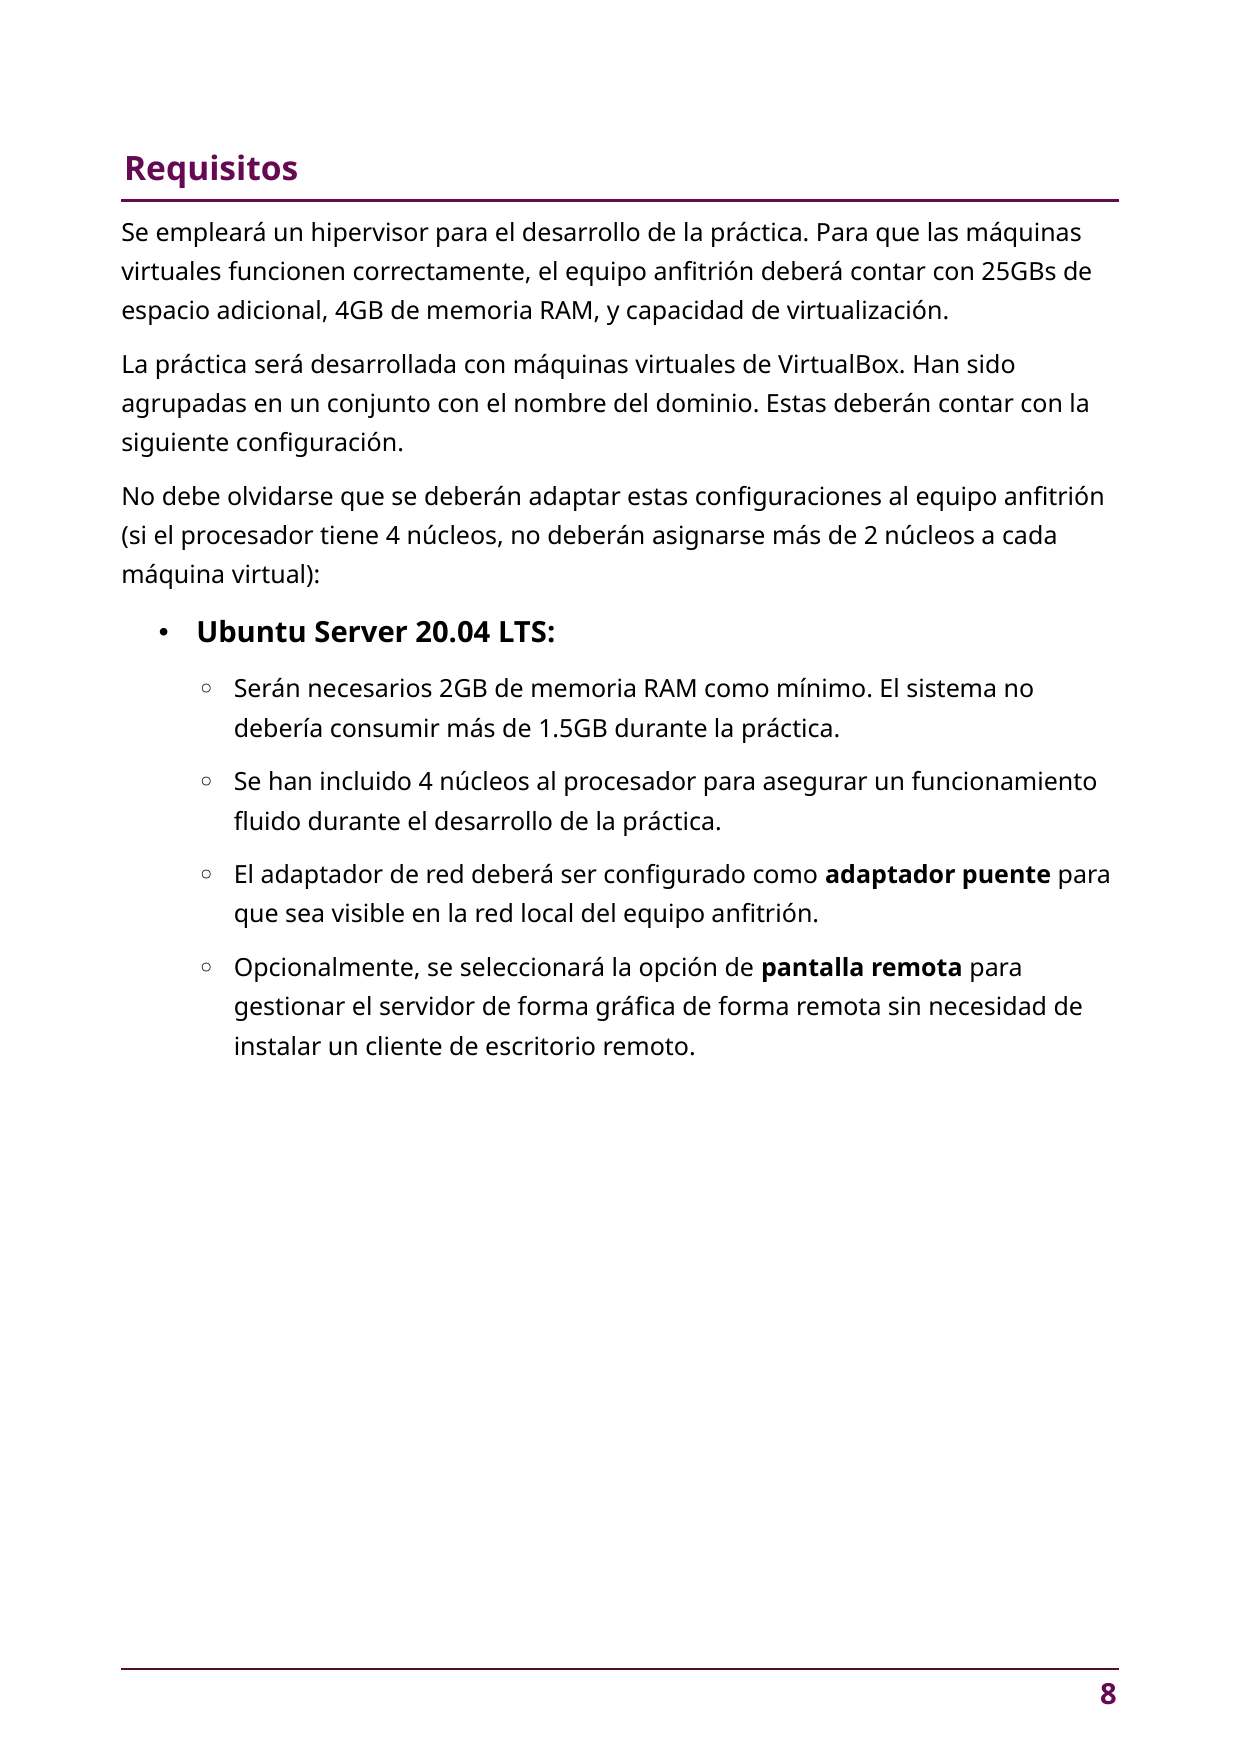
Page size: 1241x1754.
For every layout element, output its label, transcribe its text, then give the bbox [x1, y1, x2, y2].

text La práctica será desarrollada con máquinas virtuales de VirtualBox. Han sido agrupadas en un conjunto con el nombre del dominio. Estas deberán contar con la siguiente configuración. [121, 347, 1119, 459]
text No debe olvidarse que se deberán adaptar estas configuraciones al equipo anfitrión (si el procesador tiene 4 núcleos, no deberán asignarse más de 2 núcleos a cada máquina virtual): [121, 479, 1119, 591]
list El adaptador de red deberá ser configurado como adaptador puente para que sea visible en la red local del equipo anfitrión. [196, 857, 1119, 930]
list Se han incluido 4 núcleos al procesador para asegurar un funcionamiento fluido durante el desarrollo de la práctica. [196, 764, 1119, 837]
subtitle Requisitos [121, 142, 1119, 199]
list Ubuntu Server 20.04 LTS: [158, 611, 1119, 651]
list Opcionalmente, se seleccionará la opción de pantalla remota para gestionar el servidor de forma gráfica de forma remota sin necesidad de instalar un cliente de escritorio remoto. [196, 950, 1119, 1062]
list Serán necesarios 2GB de memoria RAM como mínimo. El sistema no debería consumir más de 1.5GB durante la práctica. [196, 671, 1119, 744]
text Se empleará un hipervisor para el desarrollo de la práctica. Para que las máquinas virtuales funcionen correctamente, el equipo anfitrión deberá contar con 25GBs de espacio adicional, 4GB de memoria RAM, y capacidad de virtualización. [121, 214, 1119, 327]
